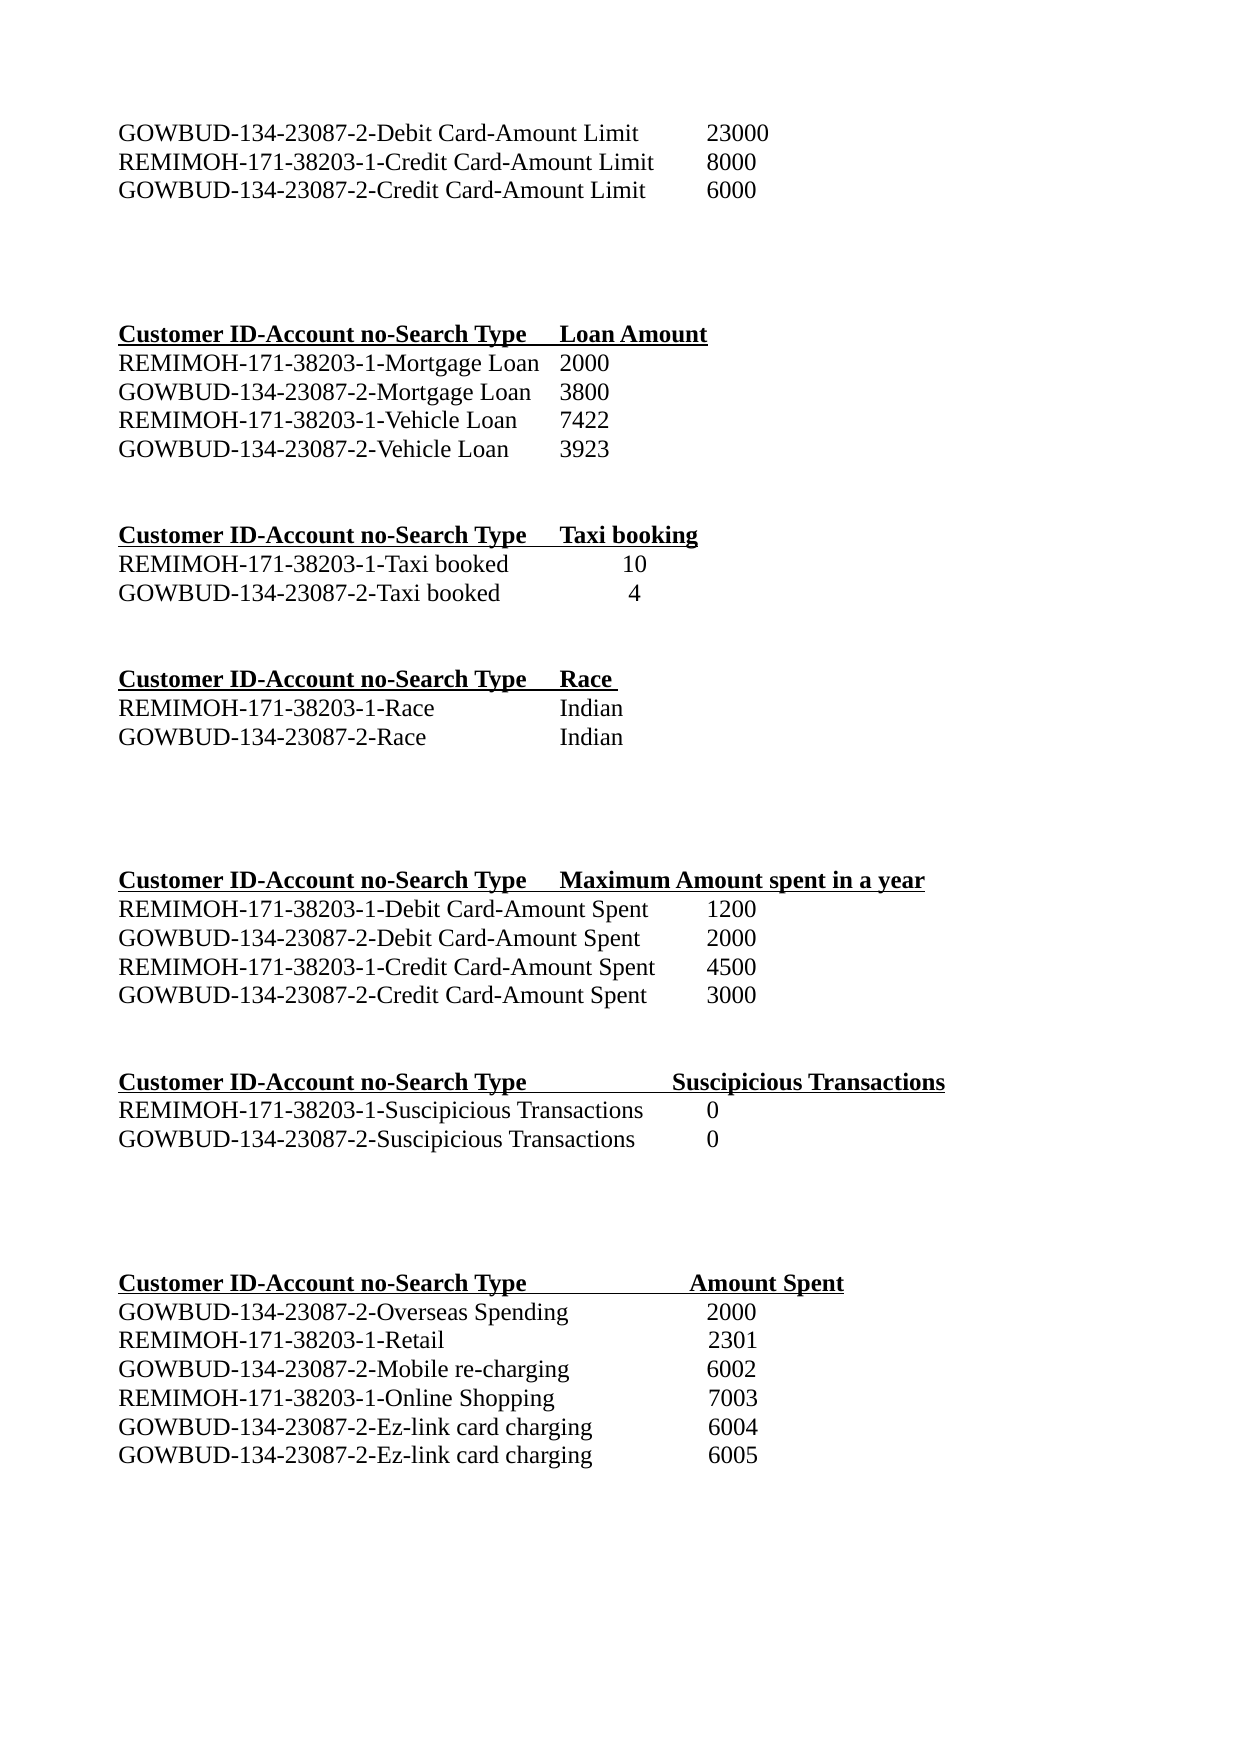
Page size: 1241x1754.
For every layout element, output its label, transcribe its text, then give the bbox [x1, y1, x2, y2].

text REMIMOH-171-38203-1-Credit Card-Amount Limit 8000 [118, 147, 1122, 176]
text GOWBUD-134-23087-2-Debit Card-Amount Limit 23000 [118, 118, 1122, 147]
text GOWBUD-134-23087-2-Mobile re-charging 6002 [118, 1354, 1122, 1383]
text REMIMOH-171-38203-1-Suscipicious Transactions 0 [118, 1096, 1122, 1124]
text GOWBUD-134-23087-2-Credit Card-Amount Spent 3000 [118, 981, 1122, 1009]
text GOWBUD-134-23087-2-Ez-link card charging 6005 [118, 1441, 1122, 1469]
text REMIMOH-171-38203-1-Debit Card-Amount Spent 1200 [118, 894, 1122, 923]
text REMIMOH-171-38203-1-Retail 2301 [118, 1326, 1122, 1354]
text GOWBUD-134-23087-2-Taxi booked 4 [118, 578, 1122, 607]
text GOWBUD-134-23087-2-Ez-link card charging 6004 [118, 1412, 1122, 1441]
text GOWBUD-134-23087-2-Credit Card-Amount Limit 6000 [118, 176, 1122, 204]
text Customer ID-Account no-Search Type Amount Spent [118, 1268, 1122, 1297]
text REMIMOH-171-38203-1-Online Shopping 7003 [118, 1383, 1122, 1412]
text Customer ID-Account no-Search Type Taxi booking [118, 521, 1122, 549]
text REMIMOH-171-38203-1-Race Indian [118, 693, 1122, 722]
text REMIMOH-171-38203-1-Vehicle Loan 7422 [118, 406, 1122, 434]
text GOWBUD-134-23087-2-Suscipicious Transactions 0 [118, 1124, 1122, 1153]
text Customer ID-Account no-Search Type Loan Amount [118, 319, 1122, 348]
text GOWBUD-134-23087-2-Debit Card-Amount Spent 2000 [118, 923, 1122, 952]
text Customer ID-Account no-Search Type Suscipicious Transactions [118, 1067, 1122, 1096]
text Customer ID-Account no-Search Type Maximum Amount spent in a year [118, 866, 1122, 894]
text GOWBUD-134-23087-2-Vehicle Loan 3923 [118, 434, 1122, 463]
text GOWBUD-134-23087-2-Mortgage Loan 3800 [118, 377, 1122, 406]
text REMIMOH-171-38203-1-Credit Card-Amount Spent 4500 [118, 952, 1122, 981]
text GOWBUD-134-23087-2-Overseas Spending 2000 [118, 1297, 1122, 1326]
text GOWBUD-134-23087-2-Race Indian [118, 722, 1122, 751]
text Customer ID-Account no-Search Type Race [118, 664, 1122, 693]
text REMIMOH-171-38203-1-Mortgage Loan 2000 [118, 348, 1122, 377]
text REMIMOH-171-38203-1-Taxi booked 10 [118, 549, 1122, 578]
